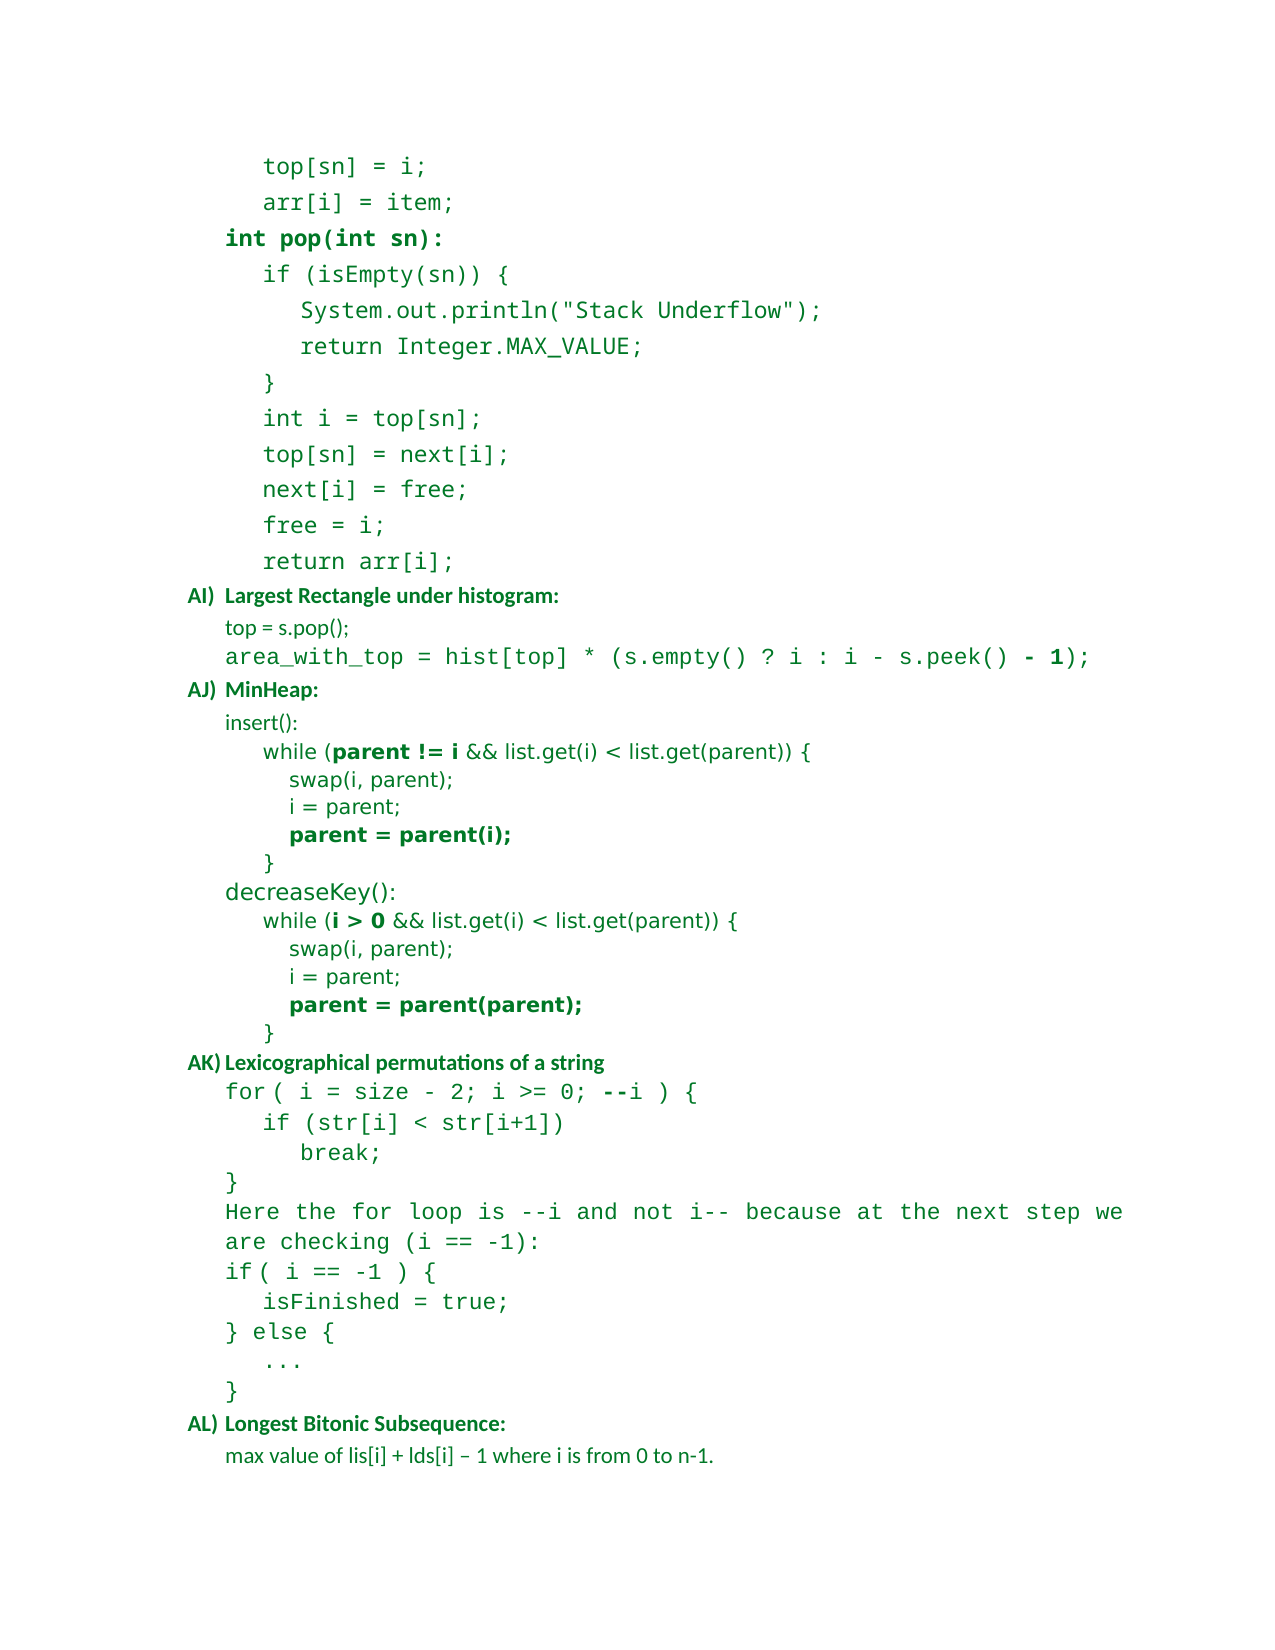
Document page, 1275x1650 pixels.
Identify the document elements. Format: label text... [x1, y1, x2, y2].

list i = parent; [225, 795, 1125, 820]
list area_with_top = hist[top] * (s.empty() ? i : i - s.peek() - 1); [187, 646, 1125, 672]
list MinHeap: [187, 675, 1125, 703]
list break; [262, 1141, 1125, 1167]
list swap(i, parent); [225, 937, 1125, 962]
list top[sn] = i; [225, 150, 1125, 181]
list i = parent; [225, 965, 1125, 989]
list top[sn] = next[i]; [225, 437, 1125, 469]
list if (isEmpty(sn)) { [225, 258, 1125, 289]
list insert(): [187, 708, 1125, 736]
list max value of lis[i] + lds[i] – 1 where i is from 0 to n-1. [187, 1442, 1125, 1470]
list for ( i = size - 2; i >= 0; --i ) { [187, 1081, 1125, 1107]
list if (str[i] < str[i+1]) [225, 1111, 1125, 1137]
list Largest Rectangle under histogram: [187, 581, 1125, 609]
list parent = parent(i); [225, 823, 1125, 847]
list } [187, 1171, 1125, 1197]
list while (parent != i && list.get(i) < list.get(parent)) { [225, 740, 1125, 764]
list } else { [187, 1320, 1125, 1346]
list swap(i, parent); [225, 768, 1125, 792]
list int pop(int sn): [187, 222, 1125, 253]
list Here the for loop is --i and not i-- because at the next step we are checking (i == -1): [187, 1200, 1125, 1256]
list System.out.println("Stack Underflow"); [262, 294, 1125, 325]
list free = i; [225, 509, 1125, 541]
list } [187, 1380, 1125, 1406]
list decreaseKey(): [187, 879, 1125, 906]
list Lexicographical permutations of a string [187, 1048, 1125, 1077]
list return Integer.MAX_VALUE; [262, 330, 1125, 361]
list top = s.pop(); [187, 613, 1125, 641]
list if ( i == -1 ) { [187, 1260, 1125, 1286]
list next[i] = free; [225, 473, 1125, 505]
list while (i > 0 && list.get(i) < list.get(parent)) { [225, 909, 1125, 934]
list return arr[i]; [225, 545, 1125, 577]
list } [225, 851, 1125, 875]
list int i = top[sn]; [225, 402, 1125, 433]
list ... [225, 1350, 1125, 1376]
list } [225, 1021, 1125, 1045]
list Longest Bitonic Subsequence: [187, 1409, 1125, 1437]
list } [225, 366, 1125, 397]
list isFinished = true; [225, 1290, 1125, 1316]
list arr[i] = item; [225, 186, 1125, 217]
list parent = parent(parent); [225, 993, 1125, 1017]
